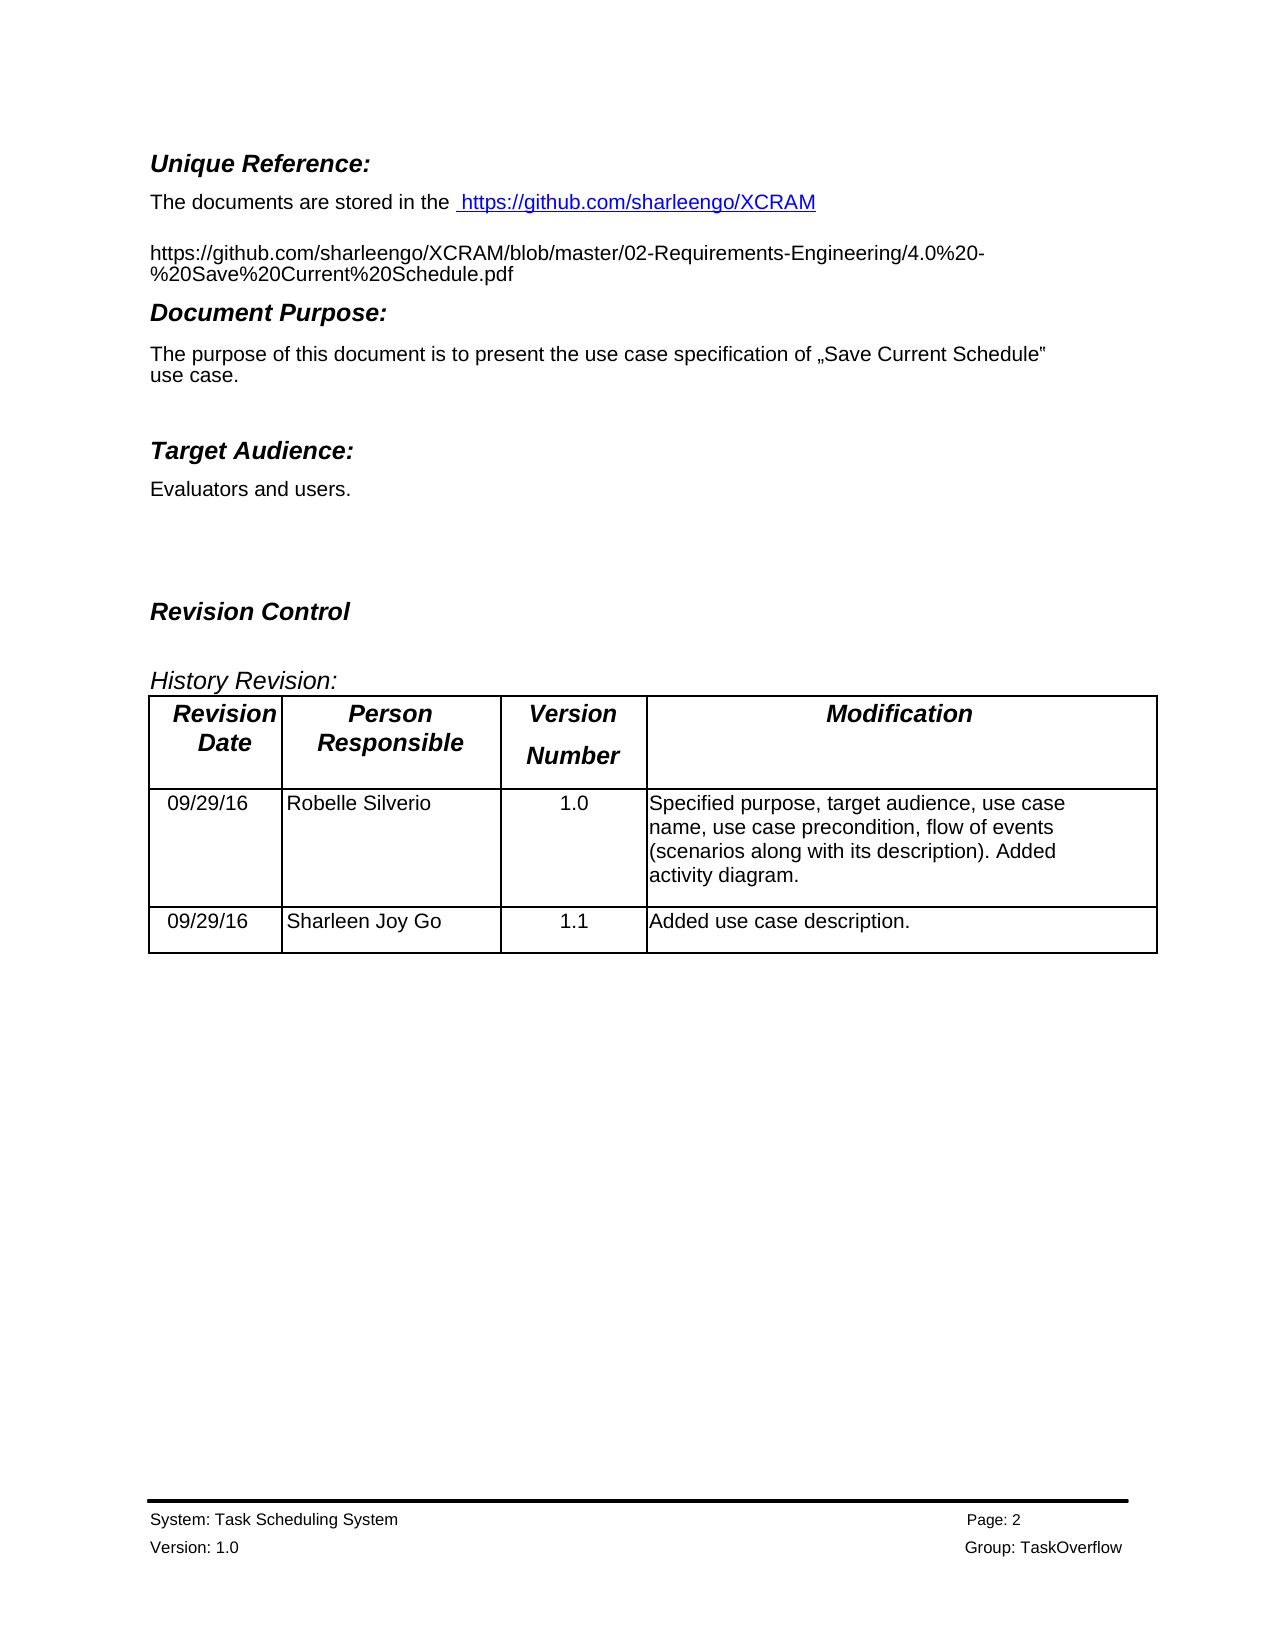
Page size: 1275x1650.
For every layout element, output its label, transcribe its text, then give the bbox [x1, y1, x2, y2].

text History Revision: [150, 666, 1154, 695]
table_cell [283, 863, 500, 887]
table_cell Responsible [283, 728, 500, 757]
table_cell [150, 933, 281, 952]
table_cell [150, 863, 281, 887]
table_cell [648, 757, 1156, 769]
text Version: 1.0 Group: TaskOverflow [150, 1531, 1154, 1559]
text Revision Control [150, 596, 1154, 625]
table_cell [283, 887, 500, 906]
table_cell Added use case description. [648, 908, 1156, 933]
text System: Task Scheduling System Page: 2 [150, 1503, 1154, 1531]
text Evaluators and users. [150, 478, 1154, 501]
table_header Version [502, 697, 646, 728]
table_cell [150, 887, 281, 906]
text https://github.com/sharleengo/XCRAM/blob/master/02-Requirements-Engineering/4.0%20-%20Save%20Current%20Schedule.pdf [150, 243, 987, 286]
table_cell [150, 769, 281, 788]
table_cell [283, 839, 500, 863]
table_cell [648, 933, 1156, 952]
table_cell [150, 839, 281, 863]
text Document Purpose: [150, 298, 1154, 327]
table_header Revision [150, 697, 281, 728]
table_cell name, use case precondition, flow of events [648, 815, 1156, 839]
text Unique Reference: [150, 149, 1154, 178]
table_cell [502, 863, 646, 887]
table_cell (scenarios along with its description). Added [648, 839, 1156, 863]
table_header Person [283, 697, 500, 728]
table_cell [502, 933, 646, 952]
table_cell 1.1 [502, 908, 646, 933]
table_cell 09/29/16 [150, 908, 281, 933]
table_cell 09/29/16 [150, 790, 281, 815]
text The purpose of this document is to present the use case specification of „Save Current Schedule‟ use case. [150, 344, 1081, 387]
table_cell [283, 933, 500, 952]
text The documents are stored in the https://github.com/sharleengo/XCRAM [150, 191, 1154, 214]
table_cell [283, 815, 500, 839]
table_cell activity diagram. [648, 863, 1156, 887]
table_cell Specified purpose, target audience, use case [648, 790, 1156, 815]
text Target Audience: [150, 436, 1154, 465]
table_cell Robelle Silverio [283, 790, 500, 815]
table_cell Number [502, 728, 646, 769]
table_cell [502, 815, 646, 839]
table_header Modification [648, 697, 1156, 728]
table_cell [502, 839, 646, 863]
table_cell [648, 728, 1156, 757]
table_cell Date [150, 728, 281, 757]
table_cell [283, 757, 500, 769]
table_cell 1.0 [502, 790, 646, 815]
table_cell [648, 887, 1156, 906]
table_cell Sharleen Joy Go [283, 908, 500, 933]
table_cell [150, 815, 281, 839]
table_cell [502, 769, 646, 788]
table_cell [283, 769, 500, 788]
table_cell [502, 887, 646, 906]
table_cell [150, 757, 281, 769]
table_cell [648, 769, 1156, 788]
